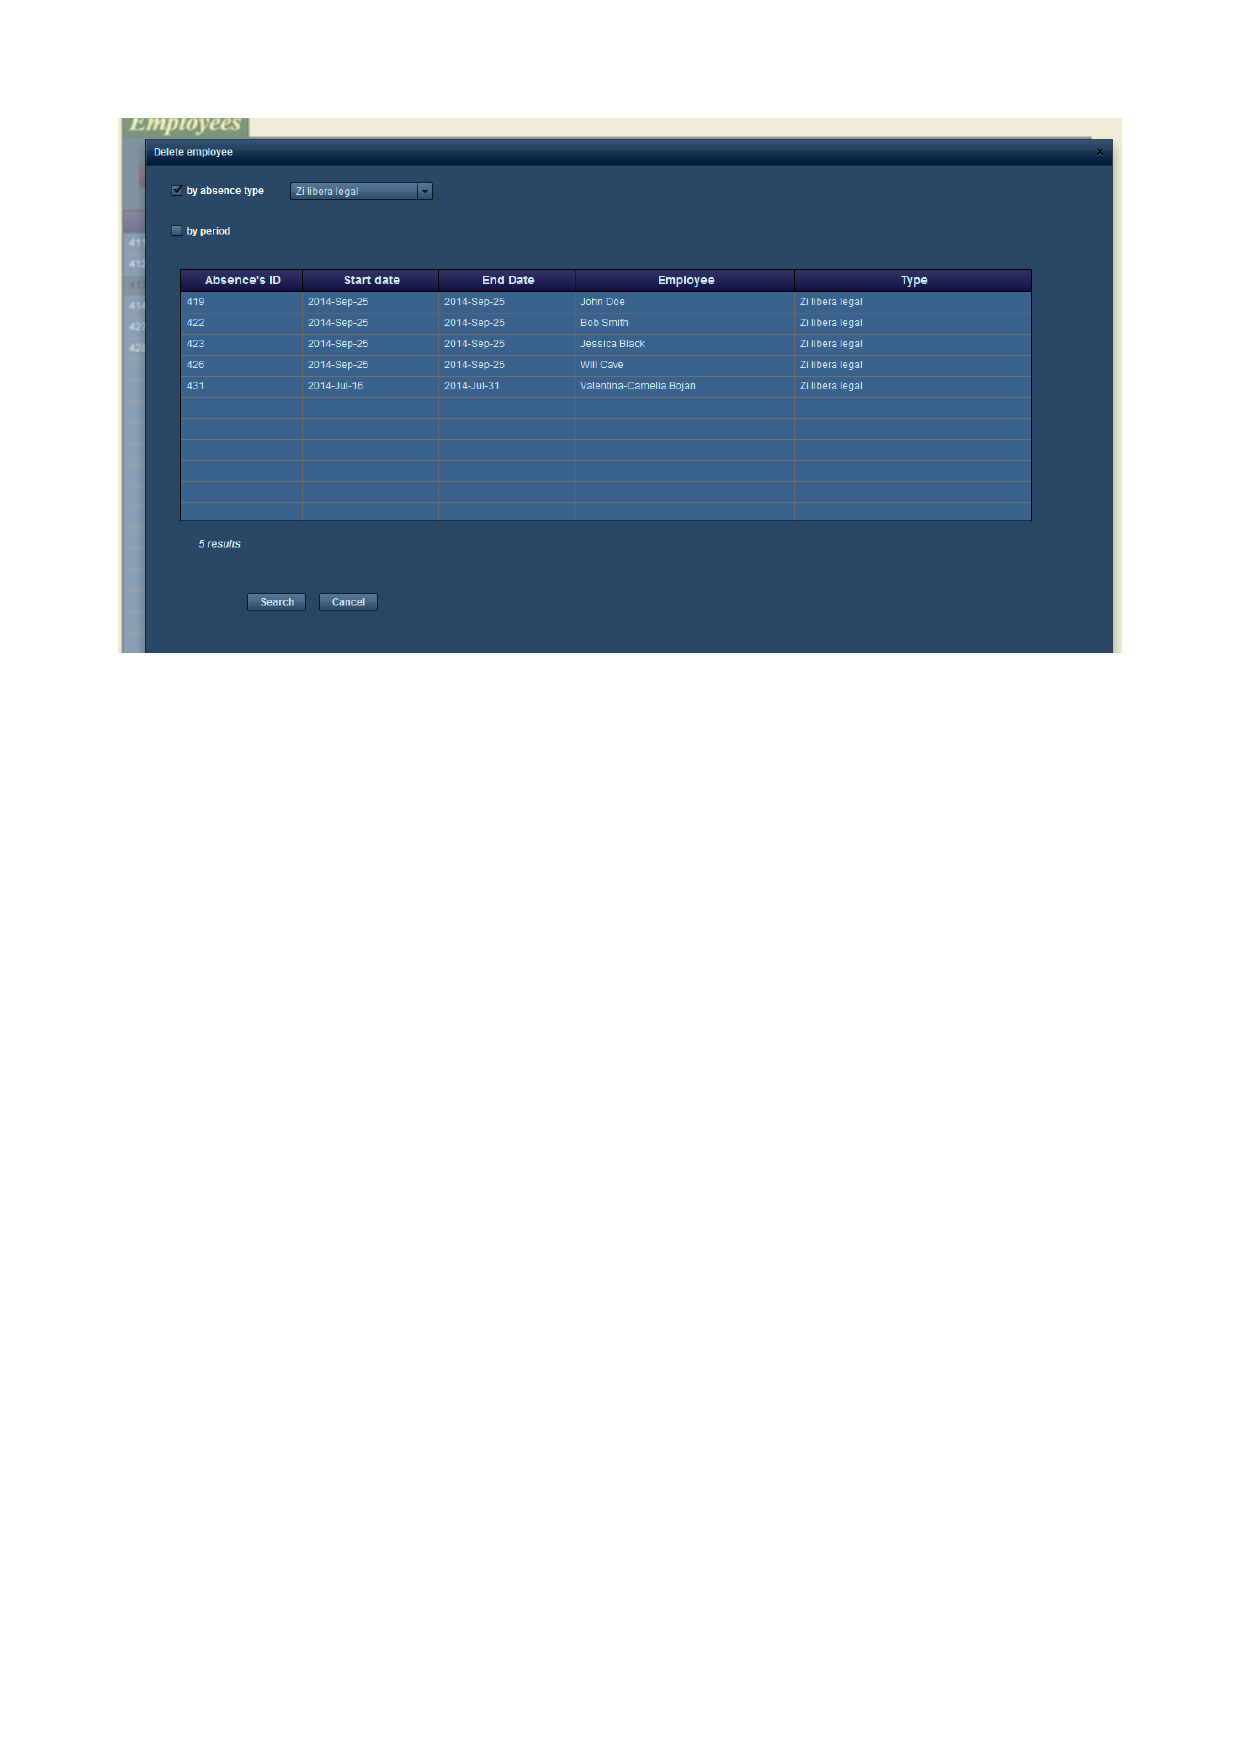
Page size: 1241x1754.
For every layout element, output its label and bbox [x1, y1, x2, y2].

picture [118, 118, 1123, 653]
